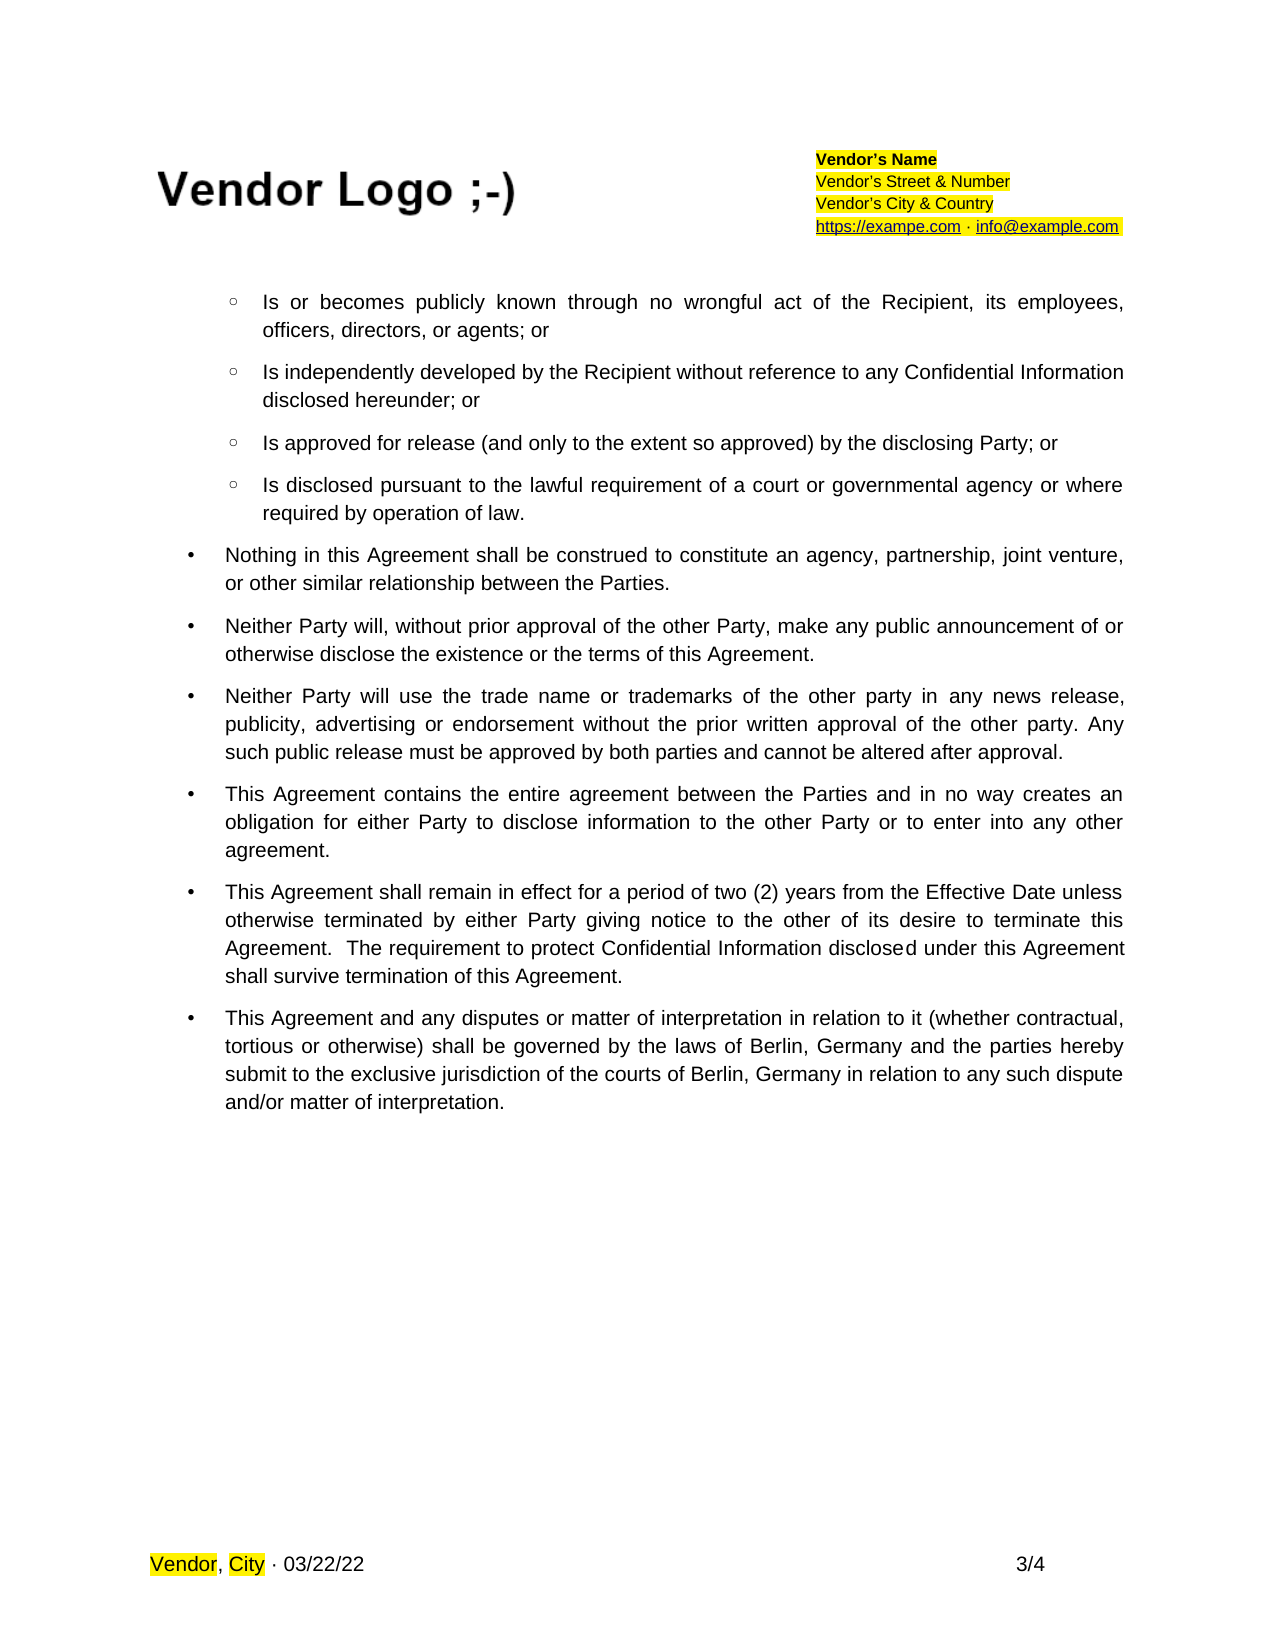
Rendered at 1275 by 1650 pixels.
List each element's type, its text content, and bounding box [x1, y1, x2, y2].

list Nothing in this Agreement shall be construed to constitute an agency, partnership, joint venture, or other similar relationship between the Parties. [187, 544, 1125, 595]
list Is approved for release (and only to the extent so approved) by the disclosing Party; or [225, 431, 1125, 454]
list Is independently developed by the Recipient without reference to any Confidential Information disclosed hereunder; or [225, 361, 1125, 412]
list Neither Party will, without prior approval of the other Party, make any public announcement of or otherwise disclose the existence or the terms of this Agreement. [187, 614, 1125, 666]
picture [157, 156, 519, 229]
list Neither Party will use the trade name or trademarks of the other party in any news release, publicity, advertising or endorsement without the prior written approval of the other party. Any such public release must be approved by both parties and cannot be altered after approval. [187, 685, 1125, 764]
list This Agreement shall remain in effect for a period of two (2) years from the Effective Date unless otherwise terminated by either Party giving notice to the other of its desire to terminate this Agreement. The requirement to protect Confidential Information disclosed under this Agreement shall survive termination of this Agreement. [187, 881, 1125, 988]
list This Agreement contains the entire agreement between the Parties and in no way creates an obligation for either Party to disclose information to the other Party or to enter into any other agreement. [187, 783, 1125, 862]
list This Agreement and any disputes or matter of interpretation in relation to it (whether contractual, tortious or otherwise) shall be governed by the laws of Berlin, Germany and the parties hereby submit to the exclusive jurisdiction of the courts of Berlin, Germany in relation to any such dispute and/or matter of interpretation. [187, 1007, 1125, 1114]
list Is disclosed pursuant to the lawful requirement of a court or governmental agency or where required by operation of law. [225, 474, 1125, 525]
list Is or becomes publicly known through no wrongful act of the Recipient, its employees, officers, directors, or agents; or [225, 291, 1125, 342]
